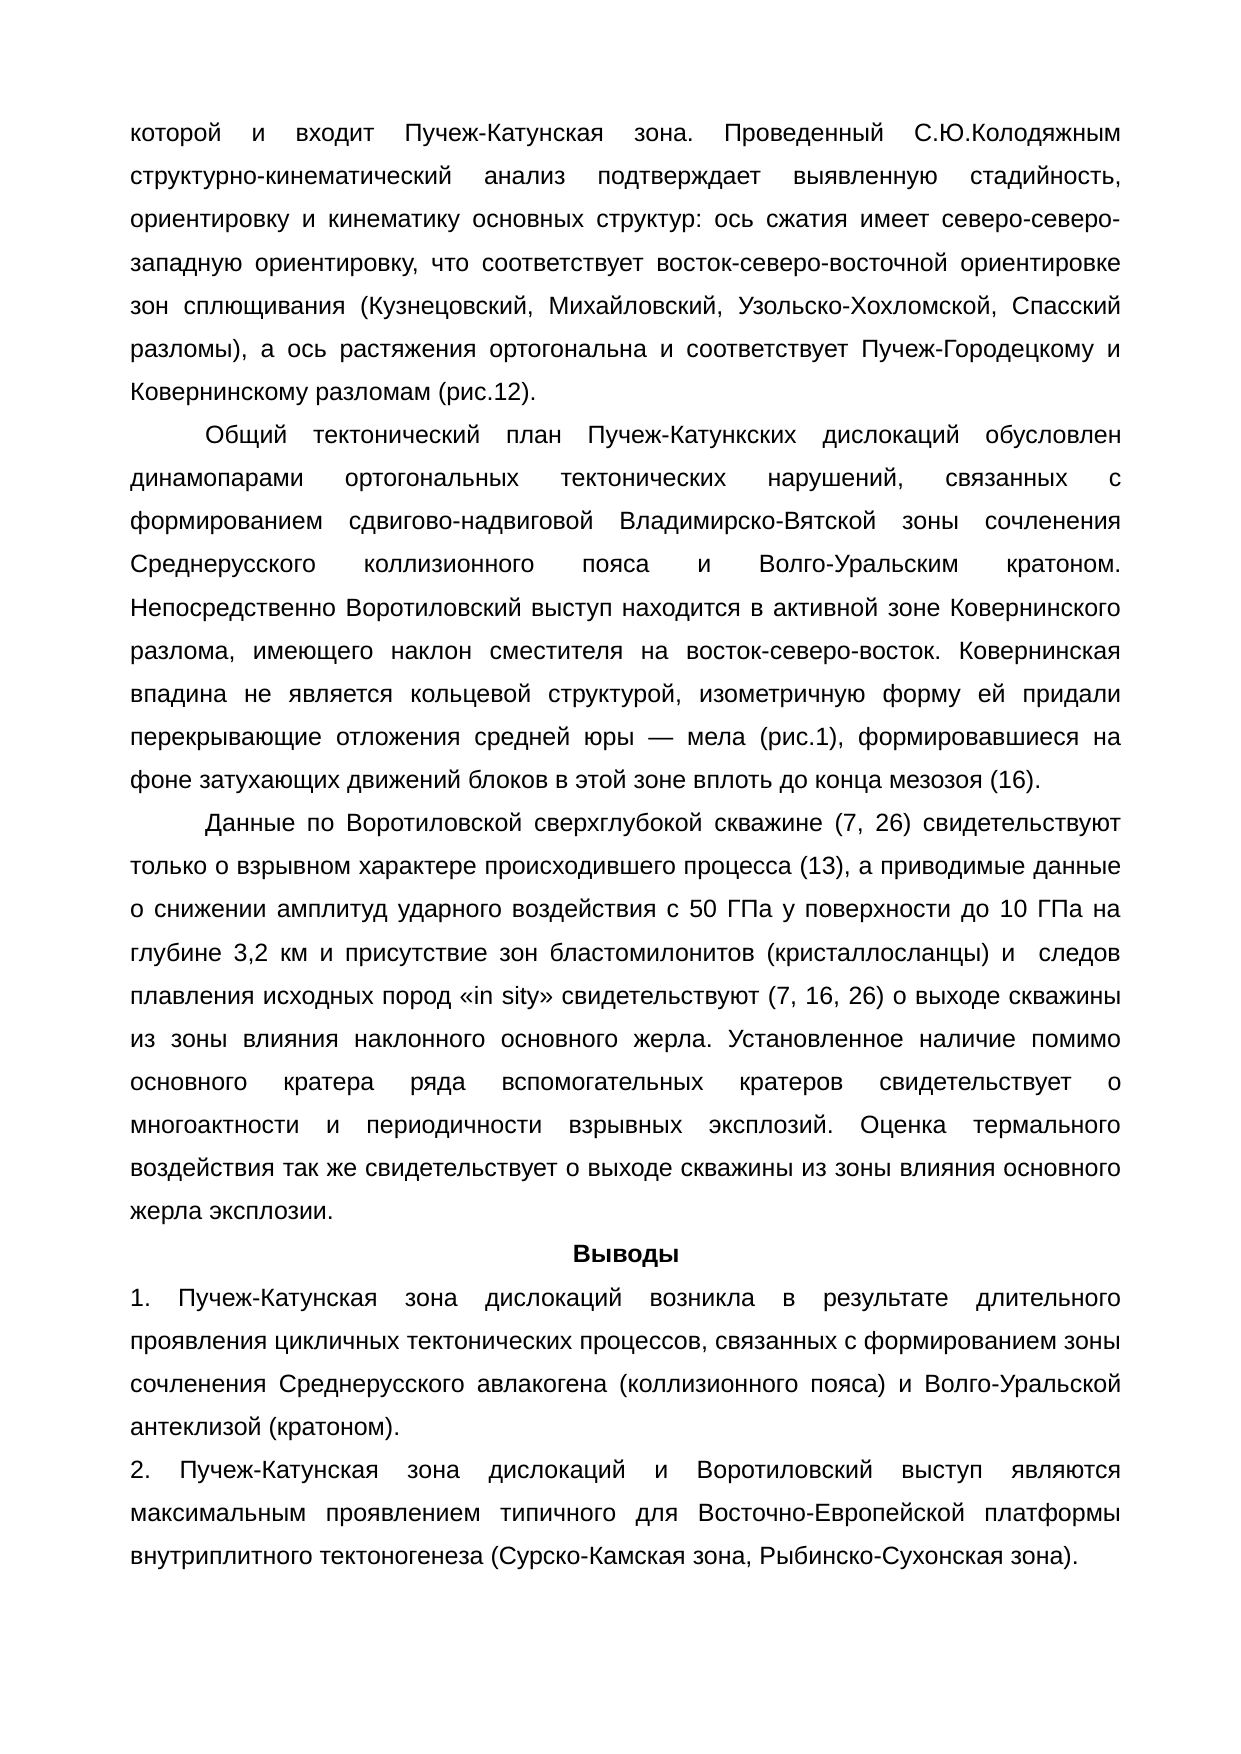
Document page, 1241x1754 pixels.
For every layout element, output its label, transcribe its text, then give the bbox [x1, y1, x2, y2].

text которой и входит Пучеж-Катунская зона. Проведенный С.Ю.Колодяжным структурно-кинематический анализ подтверждает выявленную стадийность, ориентировку и кинематику основных структур: ось сжатия имеет северо-северо-западную ориентировку, что соответствует восток-северо-восточной ориентировке зон сплющивания (Кузнецовский, Михайловский, Узольско-Хохломской, Спасский разломы), а ось растяжения ортогональна и соответствует Пучеж-Городецкому и Ковернинскому разломам (рис.12). [130, 118, 1122, 406]
text Выводы [130, 1239, 1122, 1268]
text 2. Пучеж-Катунская зона дислокаций и Воротиловский выступ являются максимальным проявлением типичного для Восточно-Европейской платформы внутриплитного тектоногенеза (Сурско-Камская зона, Рыбинско-Сухонская зона). [130, 1455, 1122, 1570]
text Общий тектонический план Пучеж-Катункских дислокаций обусловлен динамопарами ортогональных тектонических нарушений, связанных с формированием сдвигово-надвиговой Владимирско-Вятской зоны сочленения Среднерусского коллизионного пояса и Волго-Уральским кратоном. Непосредственно Воротиловский выступ находится в активной зоне Ковернинского разлома, имеющего наклон сместителя на восток-северо-восток. Ковернинская впадина не является кольцевой структурой, изометричную форму ей придали перекрывающие отложения средней юры — мела (рис.1), формировавшиеся на фоне затухающих движений блоков в этой зоне вплоть до конца мезозоя (16). [130, 420, 1122, 794]
text Данные по Воротиловской сверхглубокой скважине (7, 26) свидетельствуют только о взрывном характере происходившего процесса (13), а приводимые данные о снижении амплитуд ударного воздействия с 50 ГПа у поверхности до 10 ГПа на глубине 3,2 км и присутствие зон бластомилонитов (кристаллосланцы) и следов плавления исходных пород «in sity» свидетельствуют (7, 16, 26) о выходе скважины из зоны влияния наклонного основного жерла. Установленное наличие помимо основного кратера ряда вспомогательных кратеров свидетельствует о многоактности и периодичности взрывных эксплозий. Оценка термального воздействия так же свидетельствует о выходе скважины из зоны влияния основного жерла эксплозии. [130, 808, 1122, 1225]
text 1. Пучеж-Катунская зона дислокаций возникла в результате длительного проявления цикличных тектонических процессов, связанных с формированием зоны сочленения Среднерусского авлакогена (коллизионного пояса) и Волго-Уральской антеклизой (кратоном). [130, 1282, 1122, 1441]
